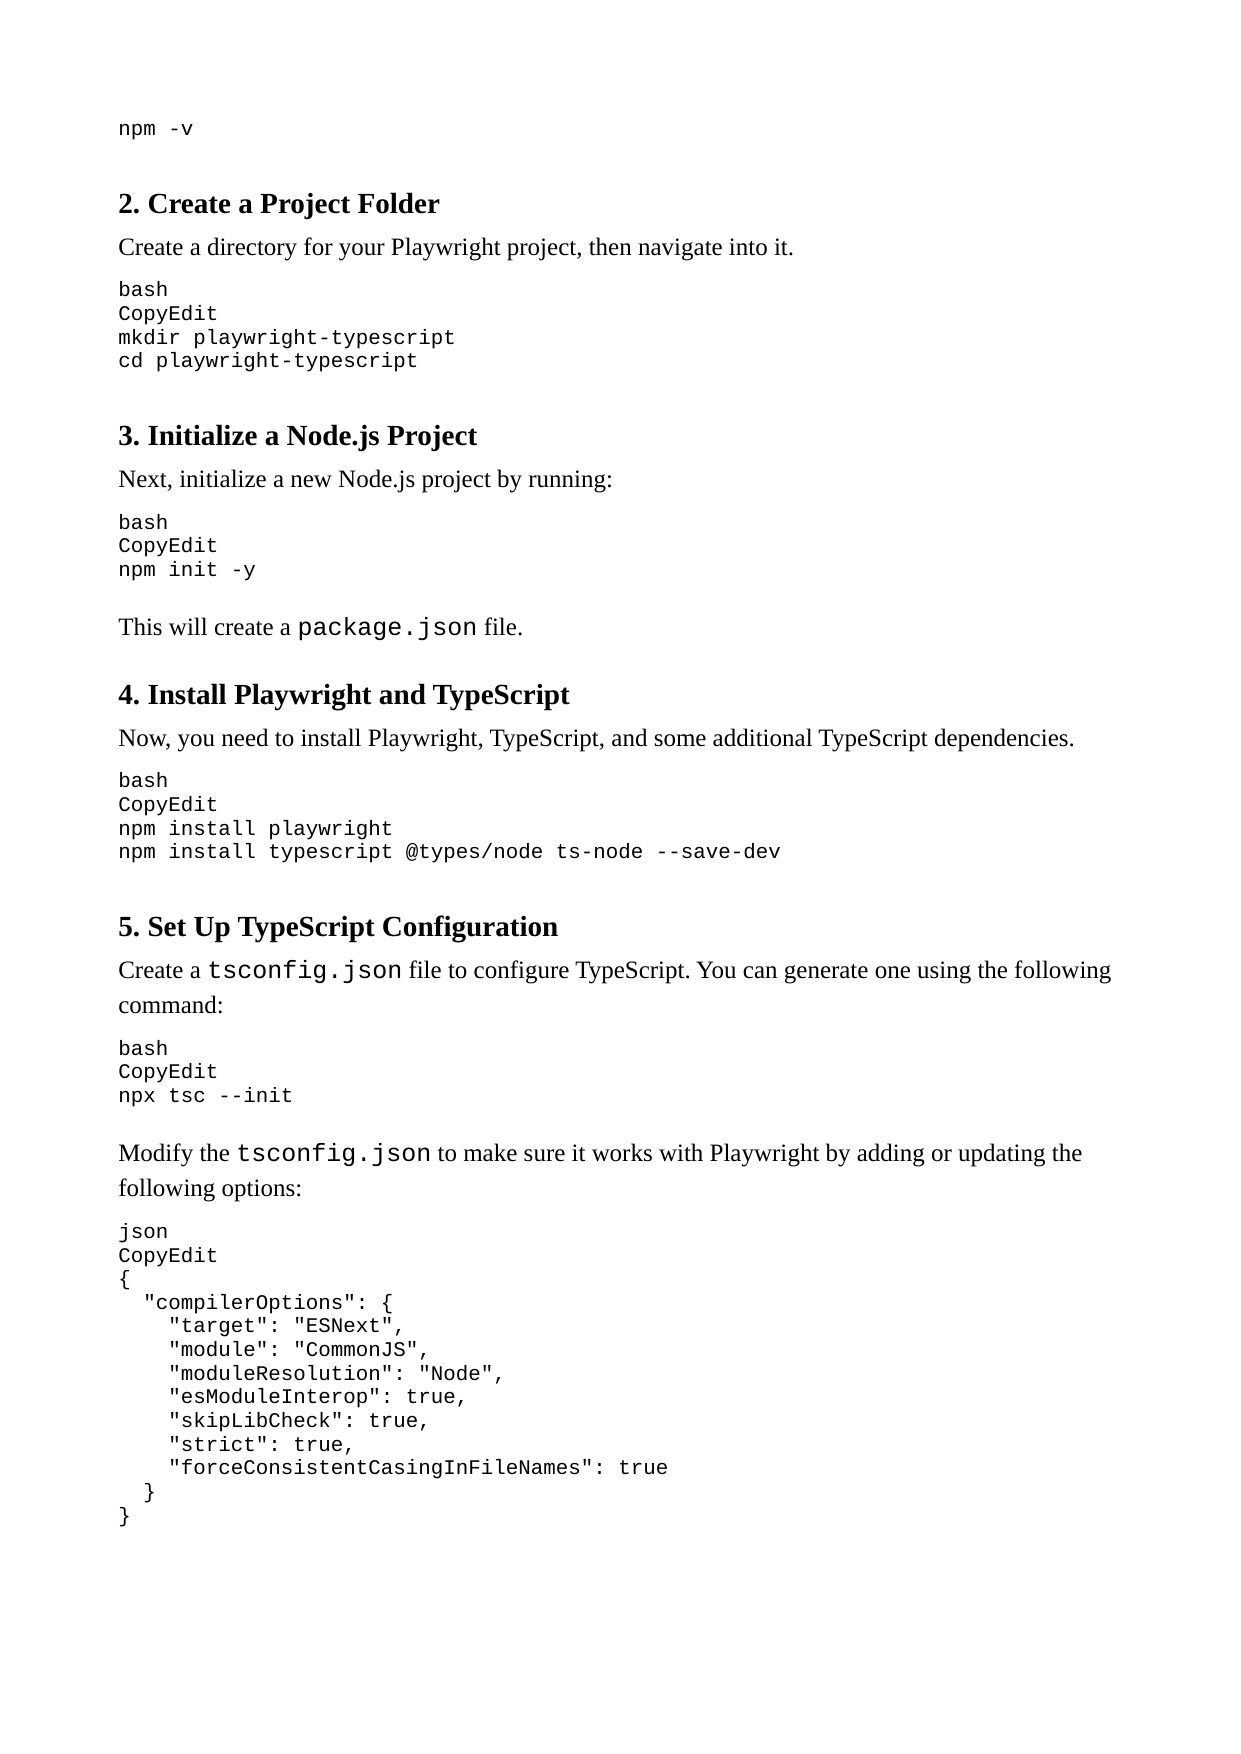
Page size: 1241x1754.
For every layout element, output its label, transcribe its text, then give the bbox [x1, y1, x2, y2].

text bash [118, 512, 1122, 535]
text CopyEdit [118, 535, 1122, 559]
text "esModuleInterop": true, [118, 1386, 1122, 1410]
text Modify the tsconfig.json to make sure it works with Playwright by adding or updating the following options: [118, 1138, 1122, 1202]
text CopyEdit [118, 794, 1122, 818]
text mkdir playwright-typescript [118, 327, 1122, 350]
text "target": "ESNext", [118, 1316, 1122, 1339]
text bash [118, 279, 1122, 303]
text Create a tsconfig.json file to configure TypeScript. You can generate one using the following command: [118, 955, 1122, 1019]
text Create a directory for your Playwright project, then navigate into it. [118, 232, 1122, 261]
text npm init -y [118, 559, 1122, 583]
subtitle 2. Create a Project Folder [118, 186, 1122, 219]
subtitle 3. Initialize a Node.js Project [118, 418, 1122, 452]
text npm install typescript @types/node ts-node --save-dev [118, 841, 1122, 865]
text npm install playwright [118, 818, 1122, 841]
text } [118, 1505, 1122, 1528]
text CopyEdit [118, 1244, 1122, 1268]
text } [118, 1481, 1122, 1505]
text Now, you need to install Playwright, TypeScript, and some additional TypeScript dependencies. [118, 723, 1122, 752]
text Next, initialize a new Node.js project by running: [118, 464, 1122, 493]
text cd playwright-typescript [118, 350, 1122, 374]
text bash [118, 770, 1122, 794]
text CopyEdit [118, 303, 1122, 327]
text "skipLibCheck": true, [118, 1410, 1122, 1434]
subtitle 4. Install Playwright and TypeScript [118, 677, 1122, 710]
text "compilerOptions": { [118, 1292, 1122, 1316]
text This will create a package.json file. [118, 612, 1122, 643]
text "module": "CommonJS", [118, 1339, 1122, 1363]
text CopyEdit [118, 1061, 1122, 1085]
text npx tsc --init [118, 1085, 1122, 1109]
text "strict": true, [118, 1434, 1122, 1457]
text bash [118, 1038, 1122, 1061]
text "forceConsistentCasingInFileNames": true [118, 1457, 1122, 1481]
subtitle 5. Set Up TypeScript Configuration [118, 909, 1122, 943]
text npm -v [118, 118, 1122, 142]
text json [118, 1221, 1122, 1244]
text "moduleResolution": "Node", [118, 1363, 1122, 1386]
text { [118, 1268, 1122, 1292]
